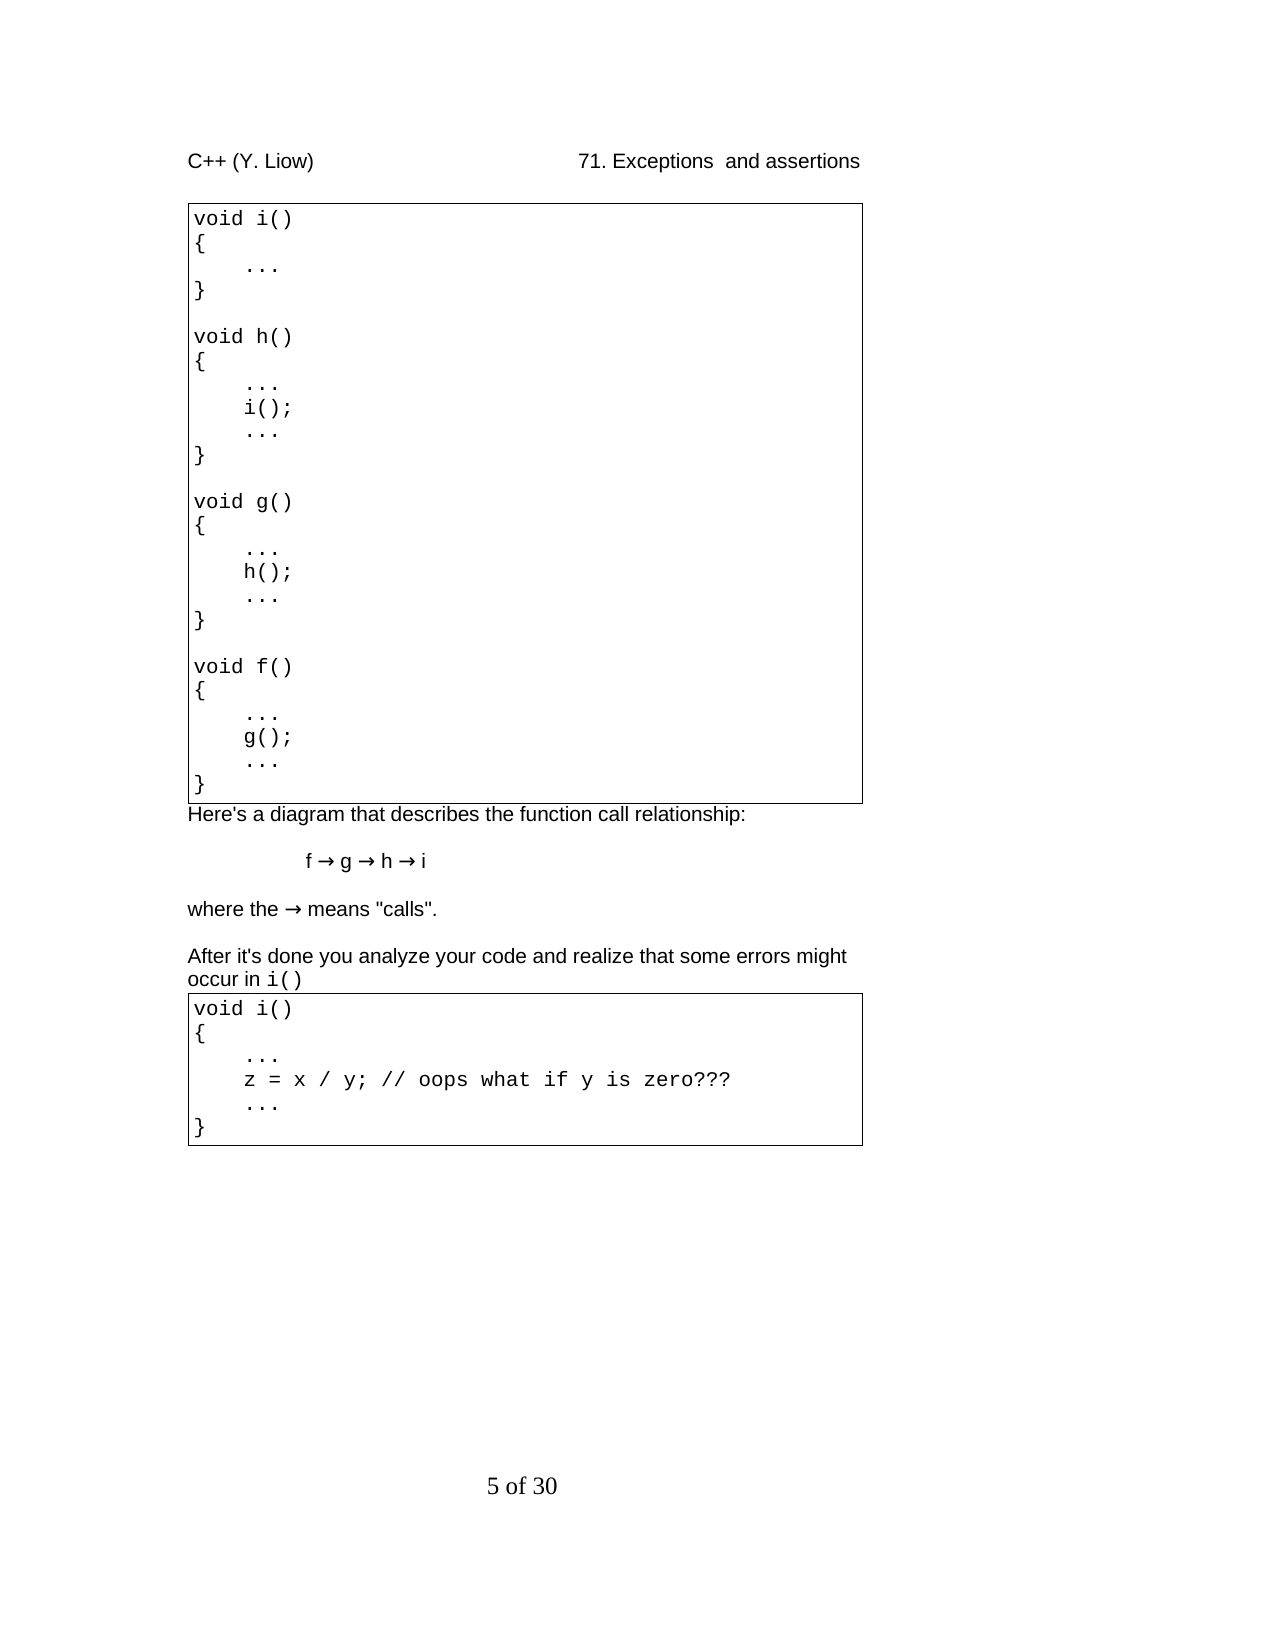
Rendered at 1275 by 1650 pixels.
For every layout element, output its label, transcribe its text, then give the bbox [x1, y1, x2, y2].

text where the → means "calls". [187, 897, 862, 921]
text Here's a diagram that describes the function call relationship: [187, 803, 862, 826]
text f → g → h → i [187, 849, 862, 874]
text After it's done you analyze your code and realize that some errors might occur in i() [187, 944, 862, 993]
table_header void i() { ... } void h() { ... i(); ... } void g() { ... h(); ... } void f() { ... g(); ... } [189, 204, 862, 803]
table_header void i() { ... z = x / y; // oops what if y is zero??? ... } [189, 994, 862, 1145]
